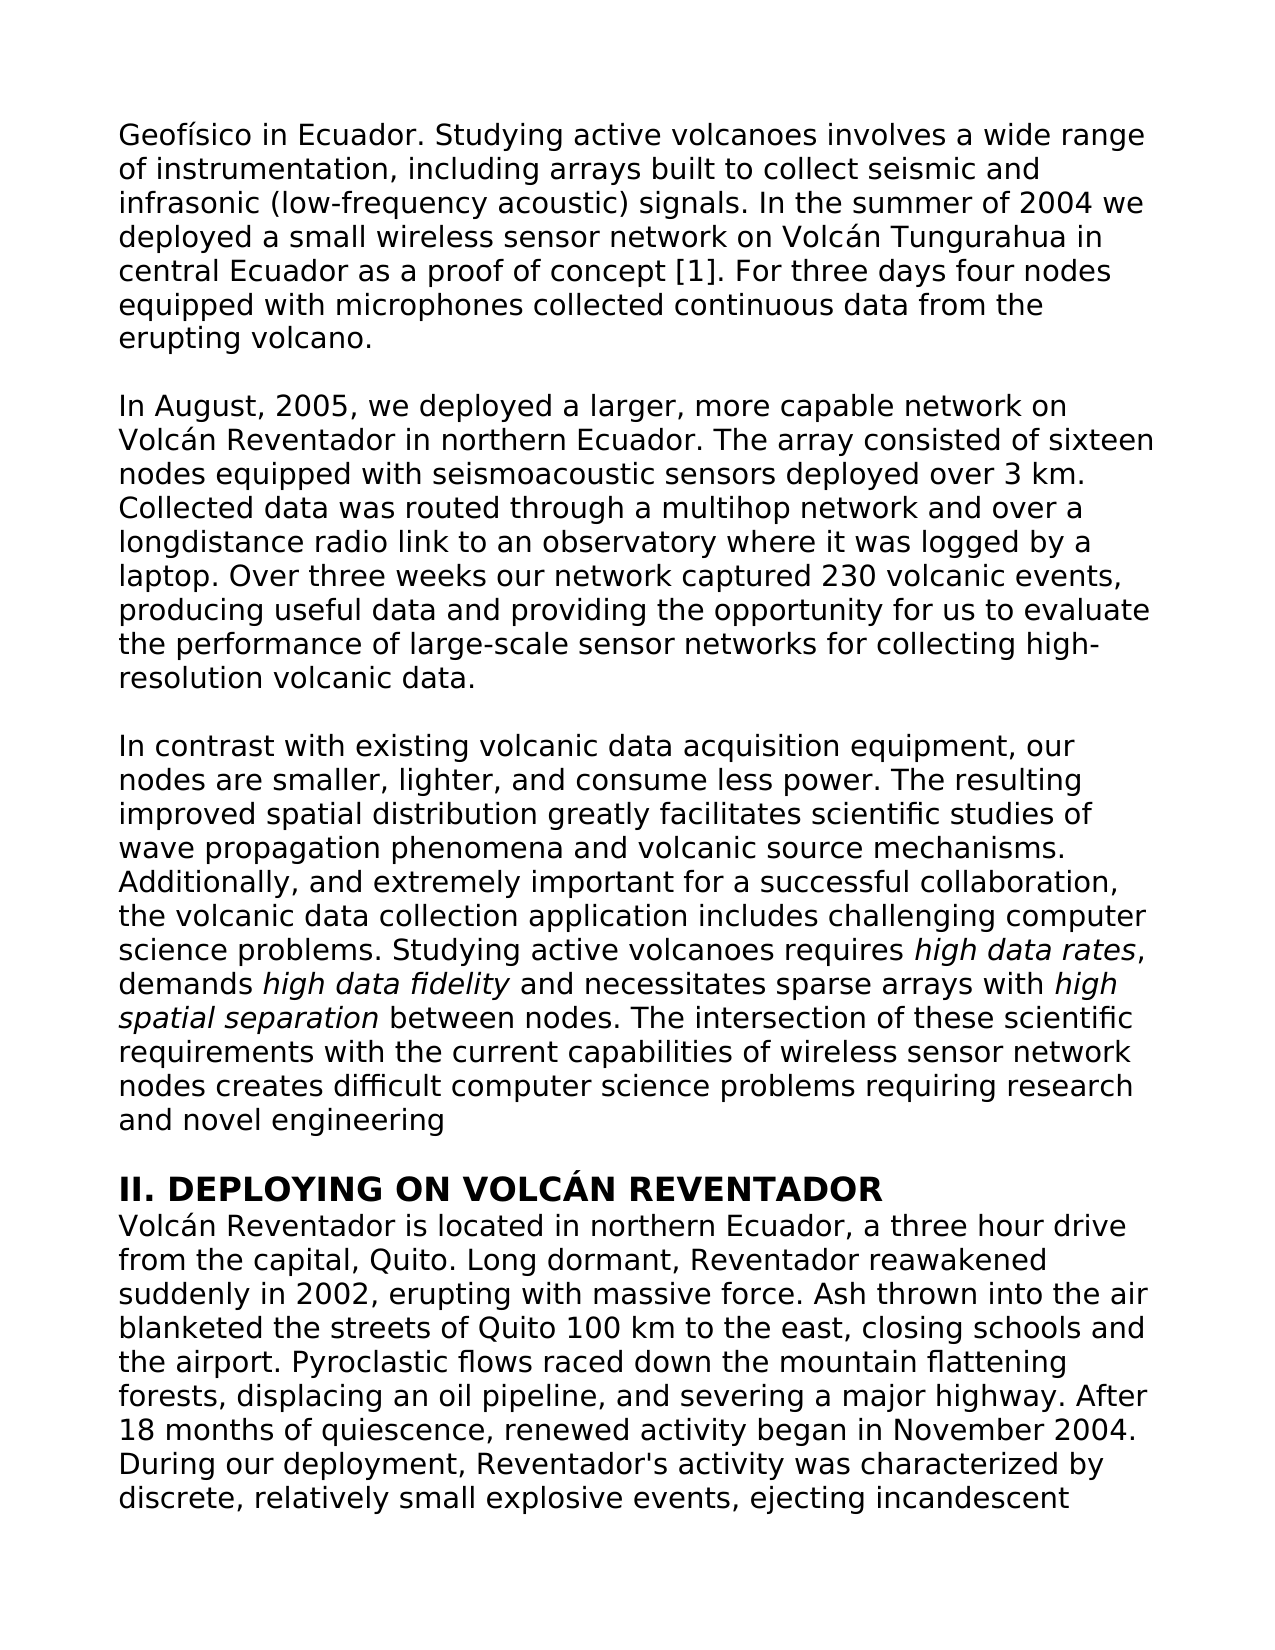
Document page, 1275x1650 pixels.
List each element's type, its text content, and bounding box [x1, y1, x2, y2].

text Geofísico in Ecuador. Studying active volcanoes involves a wide range of instrumentation, including arrays built to collect seismic and infrasonic (low-frequency acoustic) signals. In the summer of 2004 we deployed a small wireless sensor network on Volcán Tungurahua in central Ecuador as a proof of concept [1]. For three days four nodes equipped with microphones collected continuous data from the erupting volcano. [118, 118, 1157, 356]
text In August, 2005, we deployed a larger, more capable network on Volcán Reventador in northern Ecuador. The array consisted of sixteen nodes equipped with seismoacoustic sensors deployed over 3 km. Collected data was routed through a multihop network and over a longdistance radio link to an observatory where it was logged by a laptop. Over three weeks our network captured 230 volcanic events, producing useful data and providing the opportunity for us to evaluate the performance of large-scale sensor networks for collecting high-resolution volcanic data. [118, 390, 1157, 695]
text In contrast with existing volcanic data acquisition equipment, our nodes are smaller, lighter, and consume less power. The resulting improved spatial distribution greatly facilitates scientific studies of wave propagation phenomena and volcanic source mechanisms. Additionally, and extremely important for a successful collaboration, the volcanic data collection application includes challenging computer science problems. Studying active volcanoes requires high data rates, demands high data fidelity and necessitates sparse arrays with high spatial separation between nodes. The intersection of these scientific requirements with the current capabilities of wireless sensor network nodes creates difficult computer science problems requiring research and novel engineering [118, 729, 1157, 1137]
text II. DEPLOYING ON VOLCÁN REVENTADOR [118, 1171, 1157, 1210]
text Volcán Reventador is located in northern Ecuador, a three hour drive from the capital, Quito. Long dormant, Reventador reawakened suddenly in 2002, erupting with massive force. Ash thrown into the air blanketed the streets of Quito 100 km to the east, closing schools and the airport. Pyroclastic flows raced down the mountain flattening forests, displacing an oil pipeline, and severing a major highway. After 18 months of quiescence, renewed activity began in November 2004. During our deployment, Reventador's activity was characterized by discrete, relatively small explosive events, ejecting incandescent [118, 1210, 1157, 1515]
